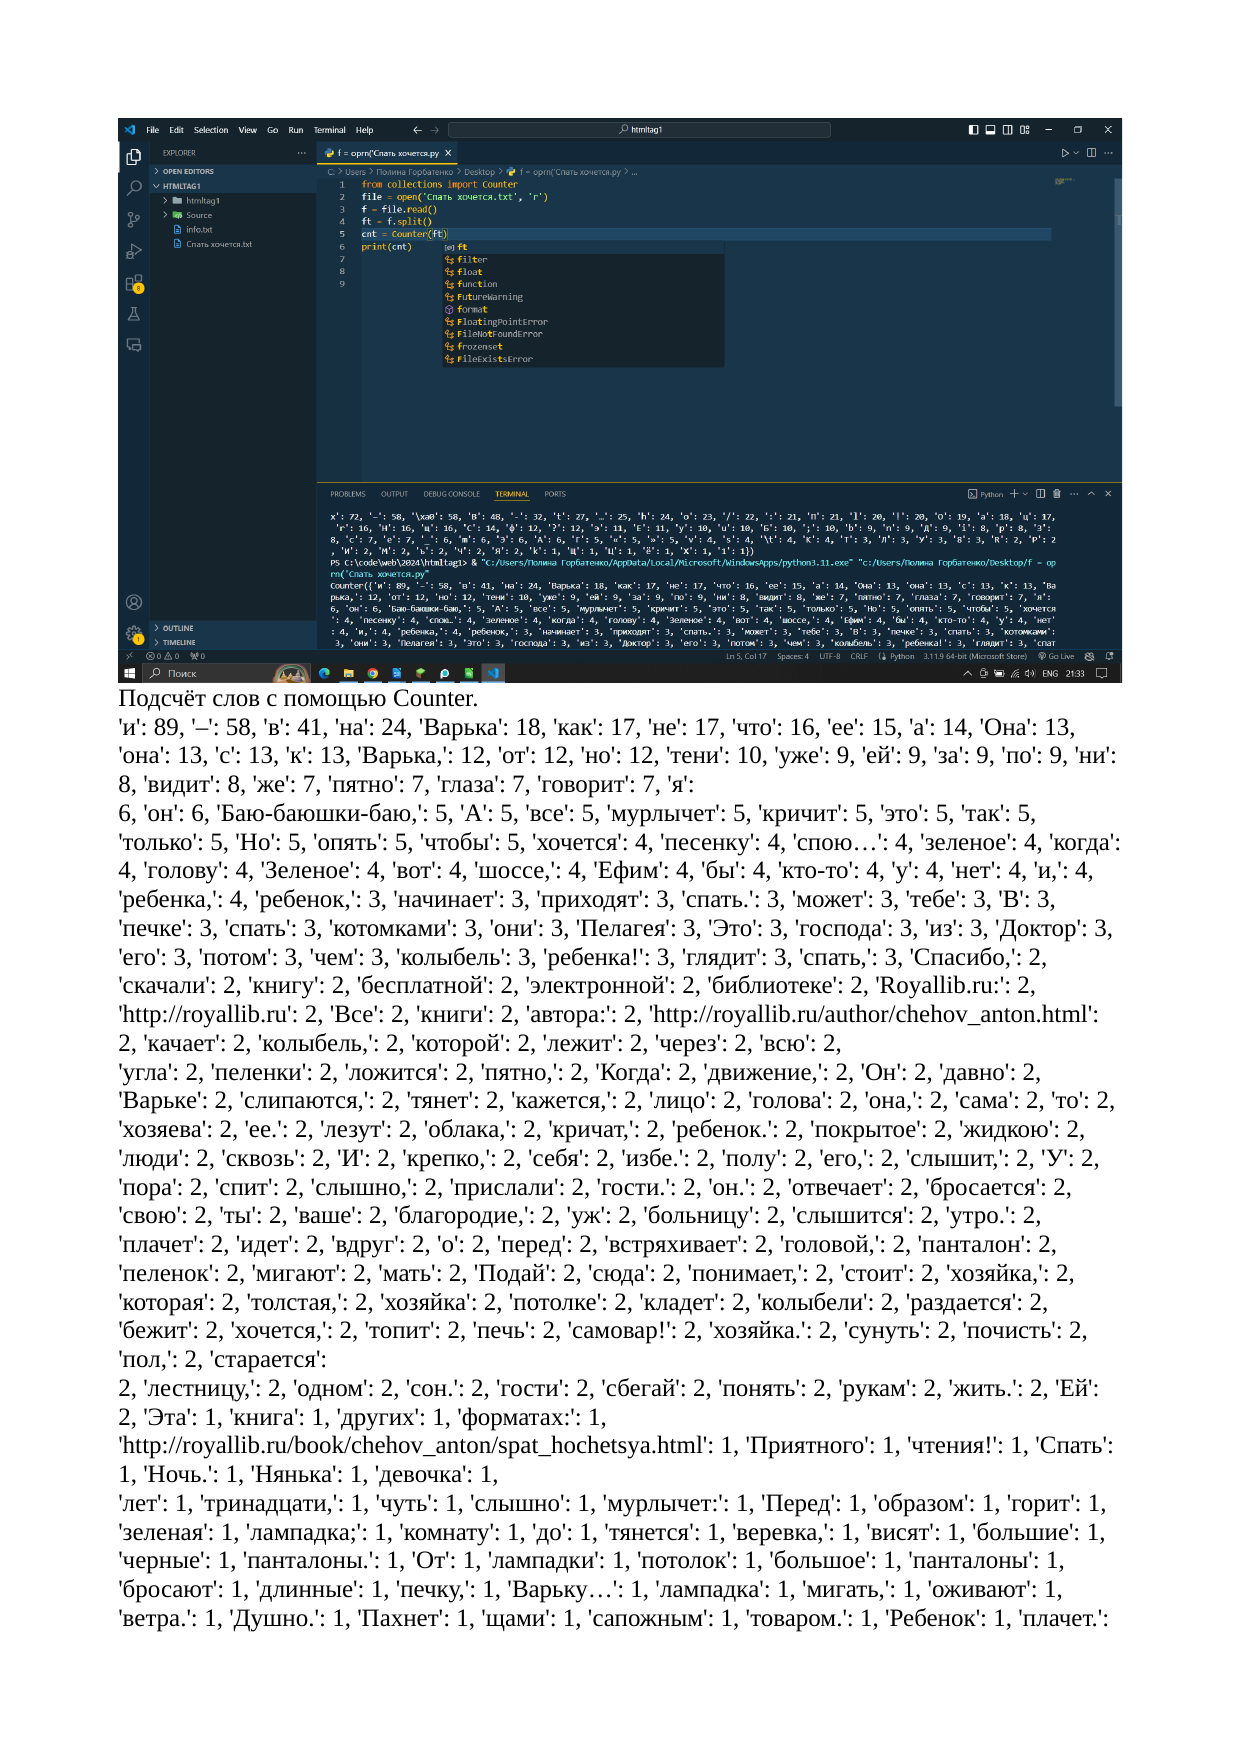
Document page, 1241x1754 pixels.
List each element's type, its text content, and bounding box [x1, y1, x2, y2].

text Подсчёт слов с помощью Counter. [118, 683, 1122, 712]
text 2, 'лестницу,': 2, 'одном': 2, 'сон.': 2, 'гости': 2, 'сбегай': 2, 'понять': 2, 'рукам': 2, 'жить.': 2, 'Ей': 2, 'Эта': 1, 'книга': 1, 'других': 1, 'форматах:': 1, 'http://royallib.ru/book/chehov_anton/spat_hochetsya.html': 1, 'Приятного': 1, 'чтения!': 1, 'Спать': 1, 'Ночь.': 1, 'Нянька': 1, 'девочка': 1, [118, 1373, 1122, 1488]
picture [118, 118, 1123, 683]
text 'лет': 1, 'тринадцати,': 1, 'чуть': 1, 'слышно': 1, 'мурлычет:': 1, 'Перед': 1, 'образом': 1, 'горит': 1, 'зеленая': 1, 'лампадка;': 1, 'комнату': 1, 'до': 1, 'тянется': 1, 'веревка,': 1, 'висят': 1, 'большие': 1, 'черные': 1, 'панталоны.': 1, 'От': 1, 'лампадки': 1, 'потолок': 1, 'большое': 1, 'панталоны': 1, 'бросают': 1, 'длинные': 1, 'печку,': 1, 'Варьку…': 1, 'лампадка': 1, 'мигать,': 1, 'оживают': 1, 'ветра.': 1, 'Душно.': 1, 'Пахнет': 1, 'щами': 1, 'сапожным': 1, 'товаром.': 1, 'Ребенок': 1, 'плачет.': [118, 1488, 1122, 1632]
text 'и': 89, '–': 58, 'в': 41, 'на': 24, 'Варька': 18, 'как': 17, 'не': 17, 'что': 16, 'ее': 15, 'а': 14, 'Она': 13, 'она': 13, 'с': 13, 'к': 13, 'Варька,': 12, 'от': 12, 'но': 12, 'тени': 10, 'уже': 9, 'ей': 9, 'за': 9, 'по': 9, 'ни': 8, 'видит': 8, 'же': 7, 'пятно': 7, 'глаза': 7, 'говорит': 7, 'я': [118, 712, 1122, 798]
text 6, 'он': 6, 'Баю-баюшки-баю,': 5, 'А': 5, 'все': 5, 'мурлычет': 5, 'кричит': 5, 'это': 5, 'так': 5, 'только': 5, 'Но': 5, 'опять': 5, 'чтобы': 5, 'хочется': 4, 'песенку': 4, 'спою…': 4, 'зеленое': 4, 'когда': 4, 'голову': 4, 'Зеленое': 4, 'вот': 4, 'шоссе,': 4, 'Ефим': 4, 'бы': 4, 'кто-то': 4, 'у': 4, 'нет': 4, 'и,': 4, 'ребенка,': 4, 'ребенок,': 3, 'начинает': 3, 'приходят': 3, 'спать.': 3, 'может': 3, 'тебе': 3, 'В': 3, 'печке': 3, 'спать': 3, 'котомками': 3, 'они': 3, 'Пелагея': 3, 'Это': 3, 'господа': 3, 'из': 3, 'Доктор': 3, 'его': 3, 'потом': 3, 'чем': 3, 'колыбель': 3, 'ребенка!': 3, 'глядит': 3, 'спать,': 3, 'Спасибо,': 2, 'скачали': 2, 'книгу': 2, 'бесплатной': 2, 'электронной': 2, 'библиотеке': 2, 'Royallib.ru:': 2, 'http://royallib.ru': 2, 'Все': 2, 'книги': 2, 'автора:': 2, 'http://royallib.ru/author/chehov_anton.html': 2, 'качает': 2, 'колыбель,': 2, 'которой': 2, 'лежит': 2, 'через': 2, 'всю': 2, [118, 798, 1122, 1057]
text 'угла': 2, 'пеленки': 2, 'ложится': 2, 'пятно,': 2, 'Когда': 2, 'движение,': 2, 'Он': 2, 'давно': 2, 'Варьке': 2, 'слипаются,': 2, 'тянет': 2, 'кажется,': 2, 'лицо': 2, 'голова': 2, 'она,': 2, 'сама': 2, 'то': 2, 'хозяева': 2, 'ее.': 2, 'лезут': 2, 'облака,': 2, 'кричат,': 2, 'ребенок.': 2, 'покрытое': 2, 'жидкою': 2, 'люди': 2, 'сквозь': 2, 'И': 2, 'крепко,': 2, 'себя': 2, 'избе.': 2, 'полу': 2, 'его,': 2, 'слышит,': 2, 'У': 2, 'пора': 2, 'спит': 2, 'слышно,': 2, 'прислали': 2, 'гости.': 2, 'он.': 2, 'отвечает': 2, 'бросается': 2, 'свою': 2, 'ты': 2, 'ваше': 2, 'благородие,': 2, 'уж': 2, 'больницу': 2, 'слышится': 2, 'утро.': 2, 'плачет': 2, 'идет': 2, 'вдруг': 2, 'о': 2, 'перед': 2, 'встряхивает': 2, 'головой,': 2, 'панталон': 2, 'пеленок': 2, 'мигают': 2, 'мать': 2, 'Подай': 2, 'сюда': 2, 'понимает,': 2, 'стоит': 2, 'хозяйка,': 2, 'которая': 2, 'толстая,': 2, 'хозяйка': 2, 'потолке': 2, 'кладет': 2, 'колыбели': 2, 'раздается': 2, 'бежит': 2, 'хочется,': 2, 'топит': 2, 'печь': 2, 'самовар!': 2, 'хозяйка.': 2, 'сунуть': 2, 'почисть': 2, 'пол,': 2, 'старается': [118, 1057, 1122, 1373]
